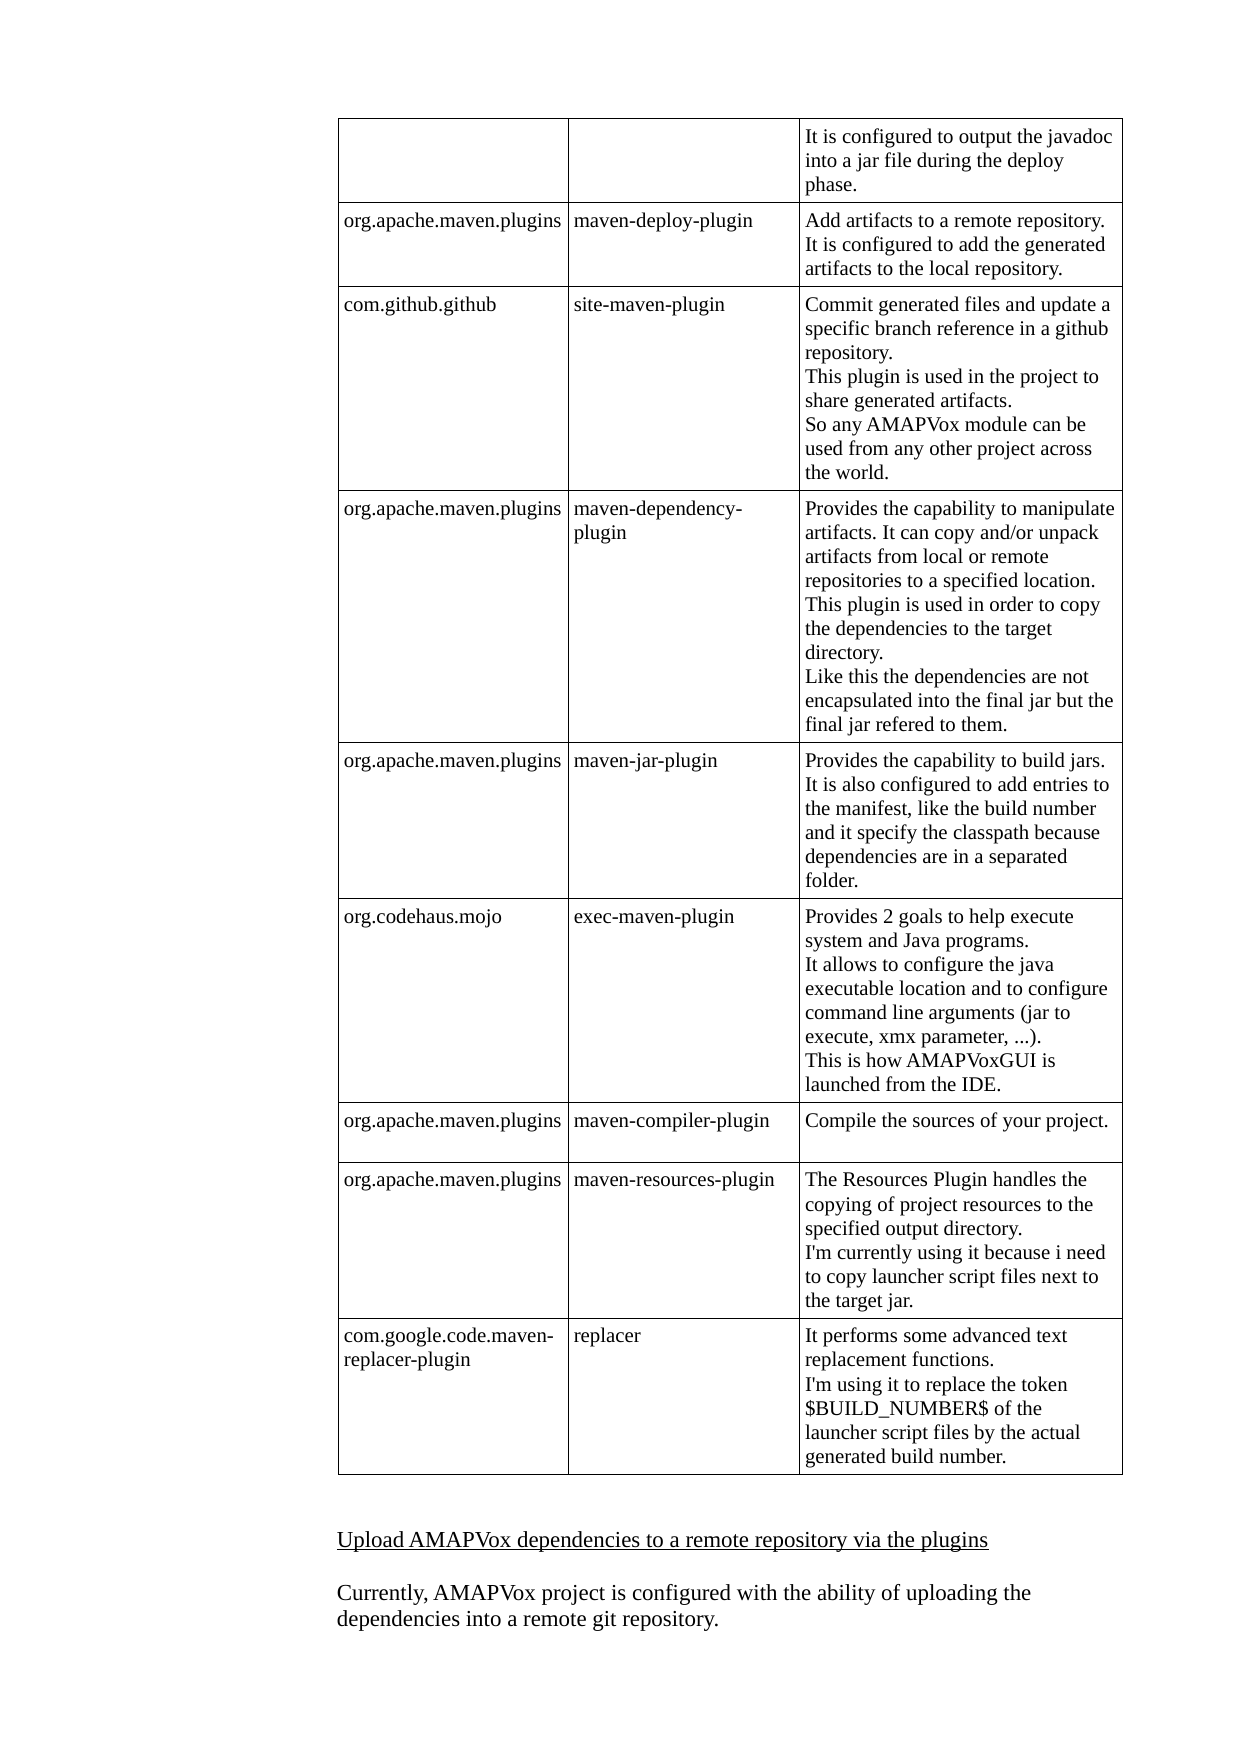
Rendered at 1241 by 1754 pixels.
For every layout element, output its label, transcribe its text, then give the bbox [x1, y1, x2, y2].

table_cell maven-deploy-plugin [569, 203, 799, 286]
table_cell replacer [569, 1319, 799, 1473]
table_cell Add artifacts to a remote repository. It is configured to add the generated artifacts to the local repository. [800, 203, 1122, 286]
table_cell org.apache.maven.plugins [339, 491, 568, 742]
table_cell It performs some advanced text replacement functions. I'm using it to replace the token $BUILD_NUMBER$ of the launcher script files by the actual generated build number. [800, 1319, 1122, 1473]
table_cell Compile the sources of your project. [800, 1103, 1122, 1162]
table_cell The Resources Plugin handles the copying of project resources to the specified output directory. I'm currently using it because i need to copy launcher script files next to the target jar. [800, 1163, 1122, 1317]
table_cell org.apache.maven.plugins [339, 743, 568, 898]
table_cell Provides the capability to manipulate artifacts. It can copy and/or unpack artifacts from local or remote repositories to a specified location. This plugin is used in order to copy the dependencies to the target directory. Like this the dependencies are not encapsulated into the final jar but the final jar refered to them. [800, 491, 1122, 742]
table_cell org.codehaus.mojo [339, 899, 568, 1102]
table_cell com.github.github [339, 287, 568, 490]
table_cell Provides the capability to build jars. It is also configured to add entries to the manifest, like the build number and it specify the classpath because dependencies are in a separated folder. [800, 743, 1122, 898]
table_cell maven-dependency-plugin [569, 491, 799, 742]
text Currently, AMAPVox project is configured with the ability of uploading the dependencies into a remote git repository. [337, 1579, 1122, 1632]
table_cell [569, 119, 799, 202]
table_cell site-maven-plugin [569, 287, 799, 490]
table_cell org.apache.maven.plugins [339, 1103, 568, 1162]
table_cell org.apache.maven.plugins [339, 203, 568, 286]
table_cell maven-resources-plugin [569, 1163, 799, 1317]
table_cell maven-compiler-plugin [569, 1103, 799, 1162]
table_cell Provides 2 goals to help execute system and Java programs. It allows to configure the java executable location and to configure command line arguments (jar to execute, xmx parameter, ...). This is how AMAPVoxGUI is launched from the IDE. [800, 899, 1122, 1102]
table_cell [339, 119, 568, 202]
table_cell It is configured to output the javadoc into a jar file during the deploy phase. [800, 119, 1122, 202]
table_cell Commit generated files and update a specific branch reference in a github repository. This plugin is used in the project to share generated artifacts. So any AMAPVox module can be used from any other project across the world. [800, 287, 1122, 490]
text Upload AMAPVox dependencies to a remote repository via the plugins [337, 1526, 1122, 1553]
table_cell org.apache.maven.plugins [339, 1163, 568, 1317]
table_cell exec-maven-plugin [569, 899, 799, 1102]
table_cell com.google.code.maven-replacer-plugin [339, 1319, 568, 1473]
table_cell maven-jar-plugin [569, 743, 799, 898]
